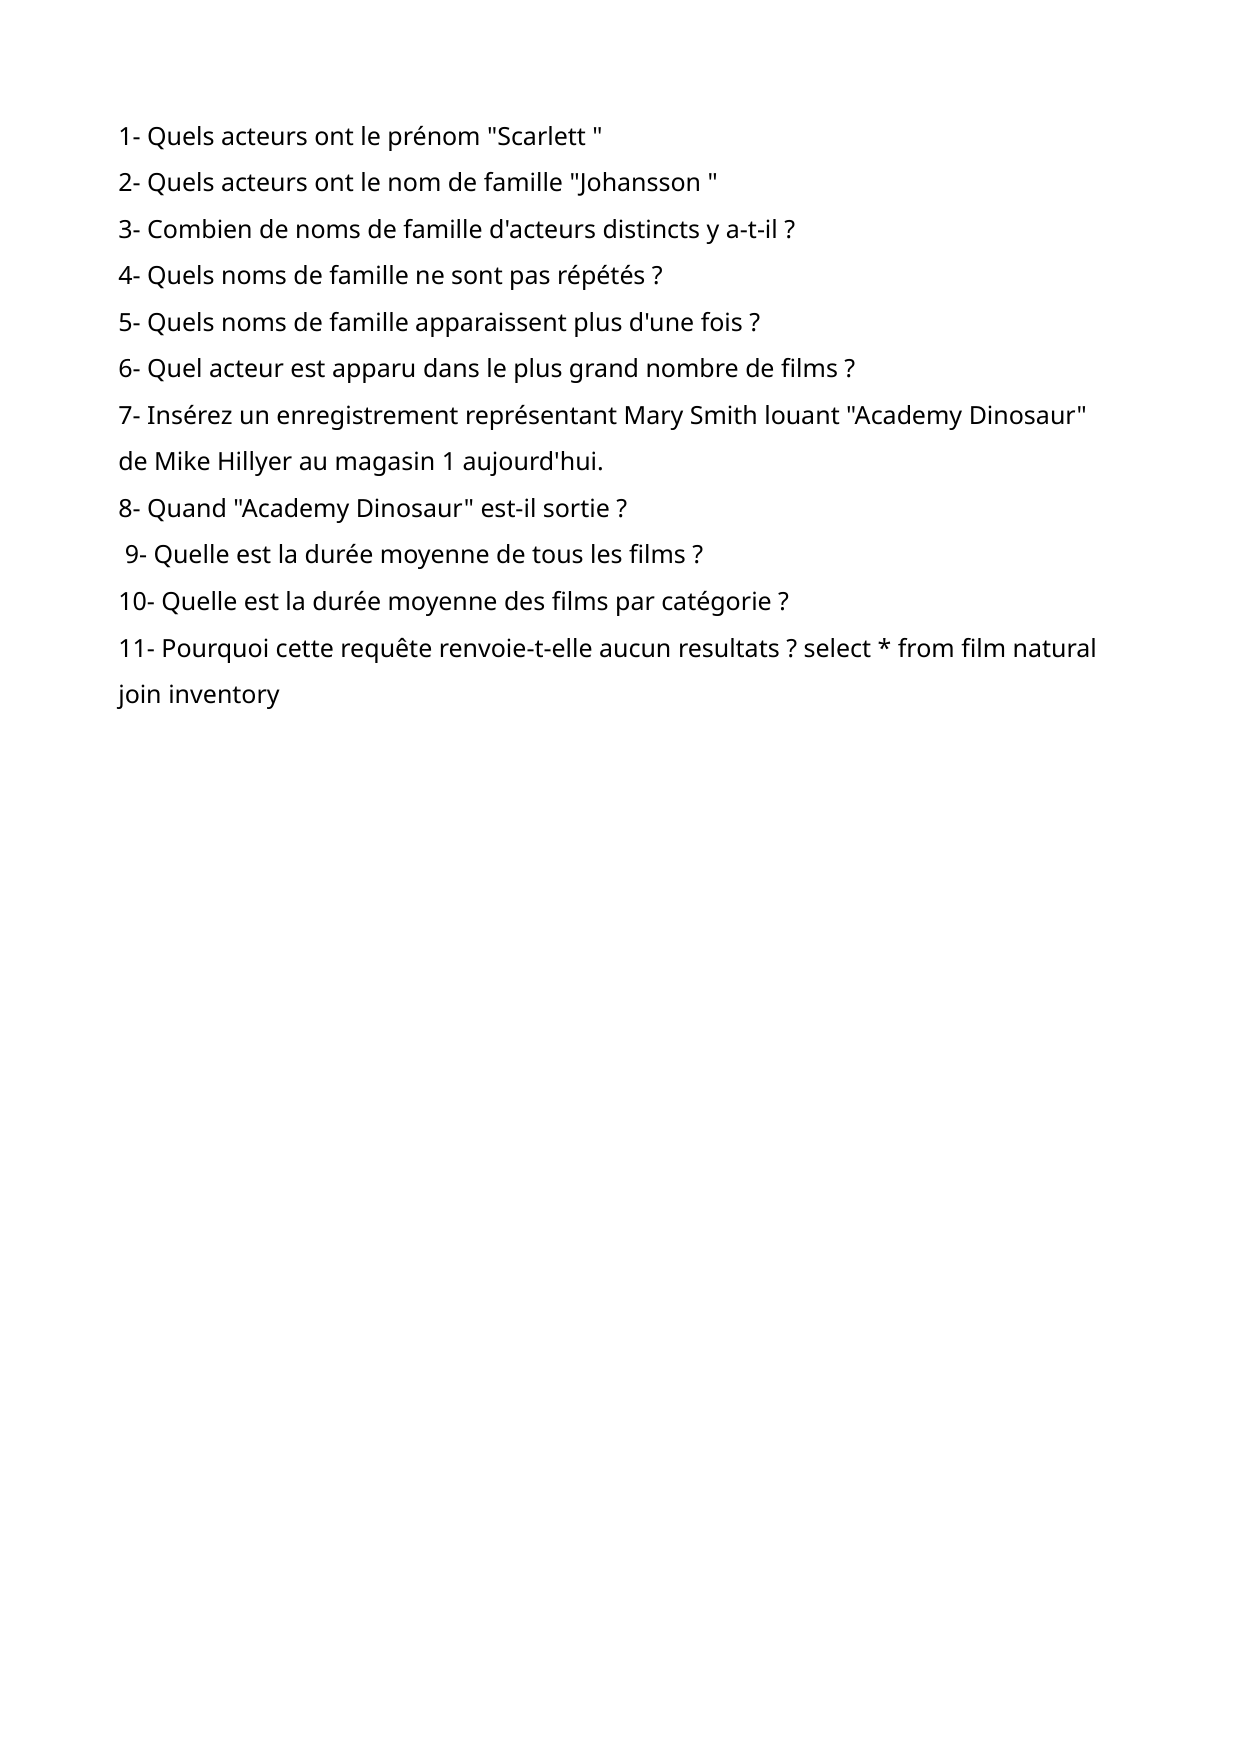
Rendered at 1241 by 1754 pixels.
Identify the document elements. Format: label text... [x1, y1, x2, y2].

text 6- Quel acteur est apparu dans le plus grand nombre de films ? [118, 351, 1122, 385]
text 2- Quels acteurs ont le nom de famille "Johansson " [118, 165, 1122, 199]
text 11- Pourquoi cette requête renvoie-t-elle aucun resultats ? select * from film natural join inventory [118, 630, 1122, 711]
text 5- Quels noms de famille apparaissent plus d'une fois ? [118, 304, 1122, 338]
text 7- Insérez un enregistrement représentant Mary Smith louant "Academy Dinosaur" de Mike Hillyer au magasin 1 aujourd'hui. [118, 397, 1122, 478]
text 1- Quels acteurs ont le prénom "Scarlett " [118, 118, 1122, 152]
text 8- Quand "Academy Dinosaur" est-il sortie ? [118, 491, 1122, 525]
text 3- Combien de noms de famille d'acteurs distincts y a-t-il ? [118, 211, 1122, 245]
text 10- Quelle est la durée moyenne des films par catégorie ? [118, 584, 1122, 618]
text 9- Quelle est la durée moyenne de tous les films ? [118, 537, 1122, 571]
text 4- Quels noms de famille ne sont pas répétés ? [118, 258, 1122, 292]
